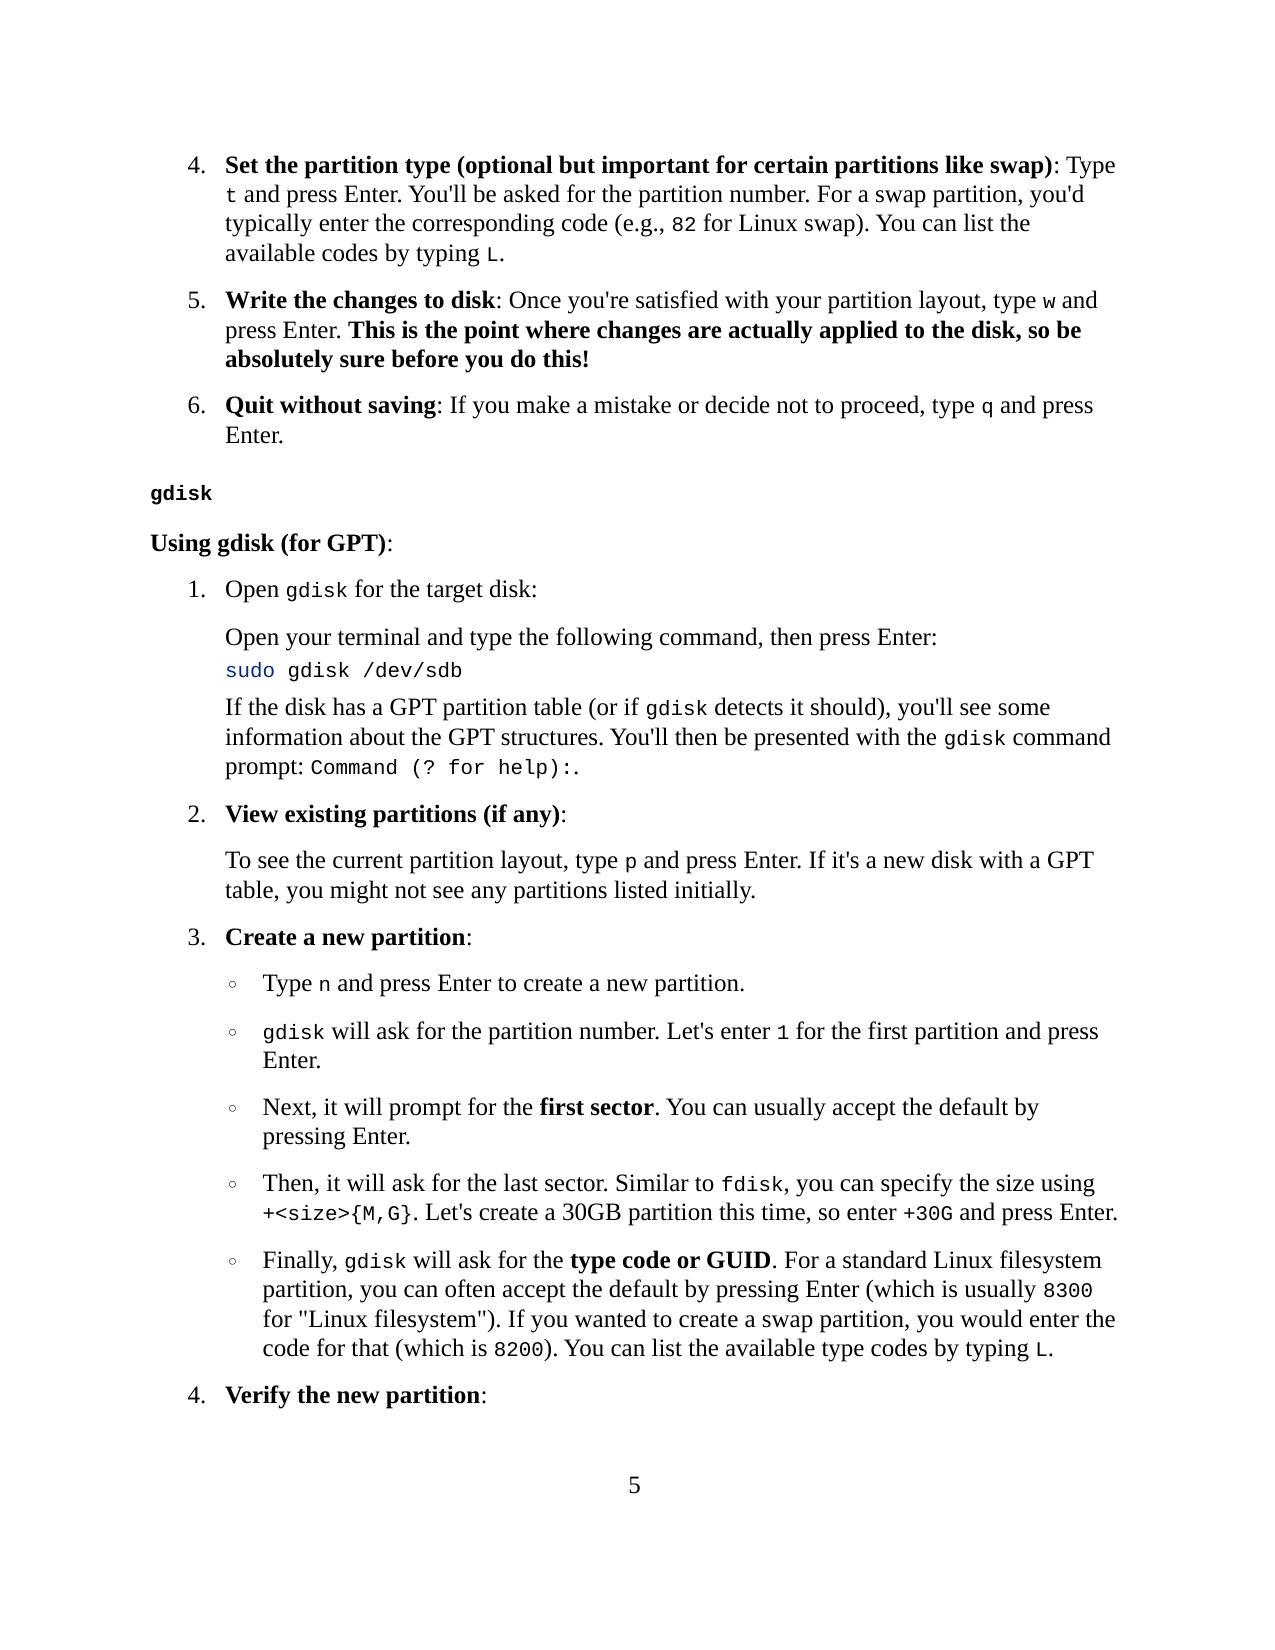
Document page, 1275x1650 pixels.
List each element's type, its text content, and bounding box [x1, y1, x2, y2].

list Next, it will prompt for the first sector. You can usually accept the default by pressing Enter. [225, 1092, 1125, 1150]
list Finally, gdisk will ask for the type code or GUID. For a standard Linux filesystem partition, you can often accept the default by pressing Enter (which is usually 8300 for "Linux filesystem"). If you wanted to create a swap partition, you would enter the code for that (which is 8200). You can list the available type codes by typing L. [225, 1245, 1125, 1362]
list gdisk will ask for the partition number. Let's enter 1 for the first partition and press Enter. [225, 1016, 1125, 1074]
list Set the partition type (optional but important for certain partitions like swap): Type t and press Enter. You'll be asked for the partition number. For a swap partition, you'd typically enter the corresponding code (e.g., 82 for Linux swap). You can list the available codes by typing L. [187, 150, 1125, 267]
list View existing partitions (if any): [187, 799, 1125, 828]
list Type n and press Enter to create a new partition. [225, 968, 1125, 998]
list Open gdisk for the target disk: [187, 574, 1125, 604]
list Write the changes to disk: Once you're satisfied with your partition layout, type w and press Enter. This is the point where changes are actually applied to the disk, so be absolutely sure before you do this! [187, 285, 1125, 372]
text Using gdisk (for GPT): [150, 528, 1125, 557]
list Verify the new partition: [187, 1380, 1125, 1409]
list Create a new partition: [187, 922, 1125, 951]
list To see the current partition layout, type p and press Enter. If it's a new disk with a GPT table, you might not see any partitions listed initially. [187, 846, 1125, 904]
list Then, it will ask for the last sector. Similar to fdisk, you can specify the size using +<size>{M,G}. Let's create a 30GB partition this time, so enter +30G and press Enter. [225, 1168, 1125, 1227]
list sudo gdisk /dev/sdb [187, 660, 1125, 683]
list Open your terminal and type the following command, then press Enter: [187, 622, 1125, 651]
list Quit without saving: If you make a mistake or decide not to proceed, type q and press Enter. [187, 390, 1125, 449]
subtitle gdisk [150, 483, 1125, 506]
list If the disk has a GPT partition table (or if gdisk detects it should), you'll see some information about the GPT structures. You'll then be presented with the gdisk command prompt: Command (? for help):. [187, 692, 1125, 781]
